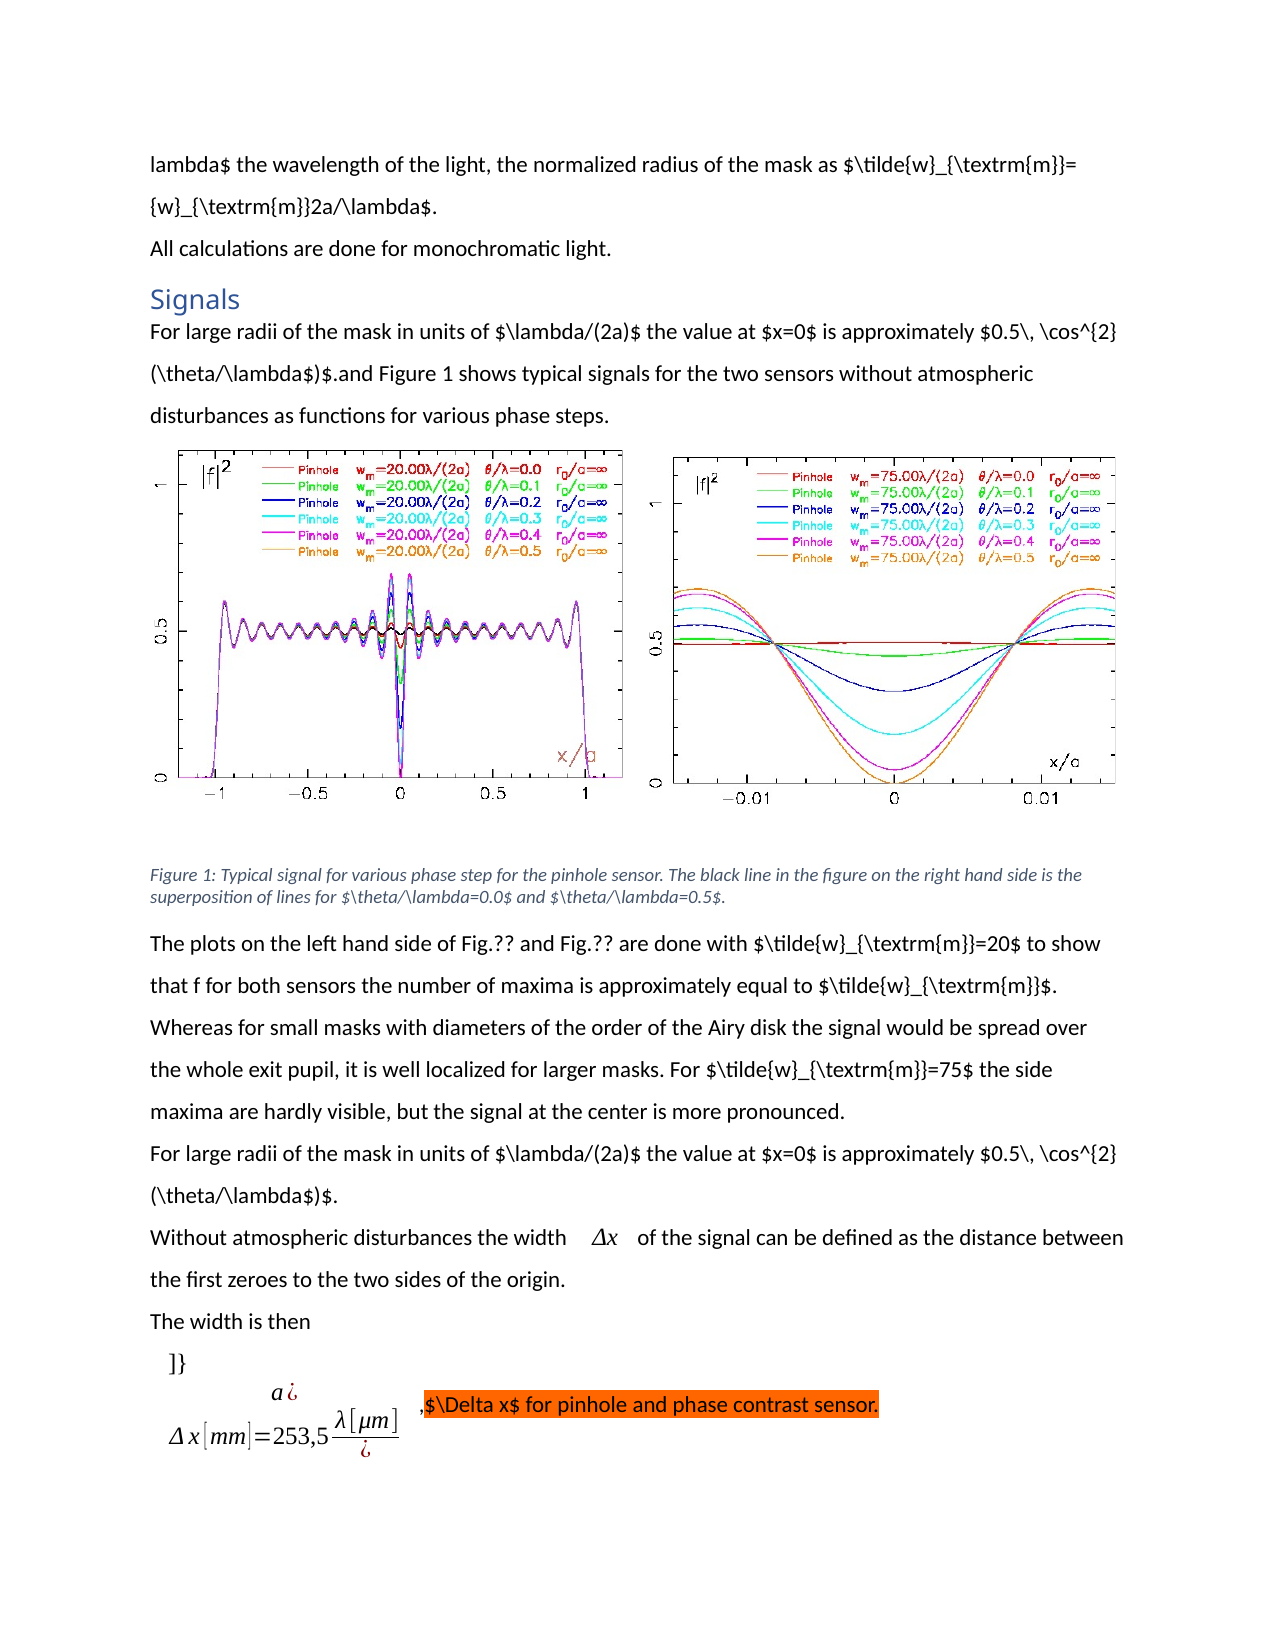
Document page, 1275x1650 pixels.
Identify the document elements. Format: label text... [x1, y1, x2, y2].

text lambda$ the wavelength of the light, the normalized radius of the mask as $\tilde{w}_{\textrm{m}}= {w}_{\textrm{m}}2a/\lambda$. [150, 150, 1125, 220]
subtitle Signals [150, 280, 1125, 317]
text The width is then [150, 1307, 1125, 1335]
text ,$\Delta x$ for pinhole and phase contrast sensor. [150, 1349, 1125, 1459]
text Without atmospheric disturbances the width of the signal can be defined as the distance between the first zeroes to the two sides of the origin. [150, 1223, 1125, 1293]
text The plots on the left hand side of Fig.?? and Fig.?? are done with $\tilde{w}_{\textrm{m}}=20$ to show that f for both sensors the number of maxima is approximately equal to $\tilde{w}_{\textrm{m}}$. Whereas for small masks with diameters of the order of the Airy disk the signal would be spread over the whole exit pupil, it is well localized for larger masks. For $\tilde{w}_{\textrm{m}}=75$ the side maxima are hardly visible, but the signal at the center is more pronounced. [150, 929, 1125, 1125]
text All calculations are done for monochromatic light. [150, 234, 1125, 262]
text Figure 1: Typical signal for various phase step for the pinhole sensor. The black line in the figure on the right hand side is the superposition of lines for $\theta/\lambda=0.0$ and $\theta/\lambda=0.5$. [150, 863, 1125, 908]
text For large radii of the mask in units of $\lambda/(2a)$ the value at $x=0$ is approximately $0.5\, \cos^{2}(\theta/\lambda$)$.and Figure 1 shows typical signals for the two sensors without atmospheric disturbances as functions for various phase steps. [150, 317, 1125, 429]
text For large radii of the mask in units of $\lambda/(2a)$ the value at $x=0$ is approximately $0.5\, \cos^{2}(\theta/\lambda$)$. [150, 1139, 1125, 1209]
picture [649, 457, 1116, 804]
picture [154, 450, 623, 799]
